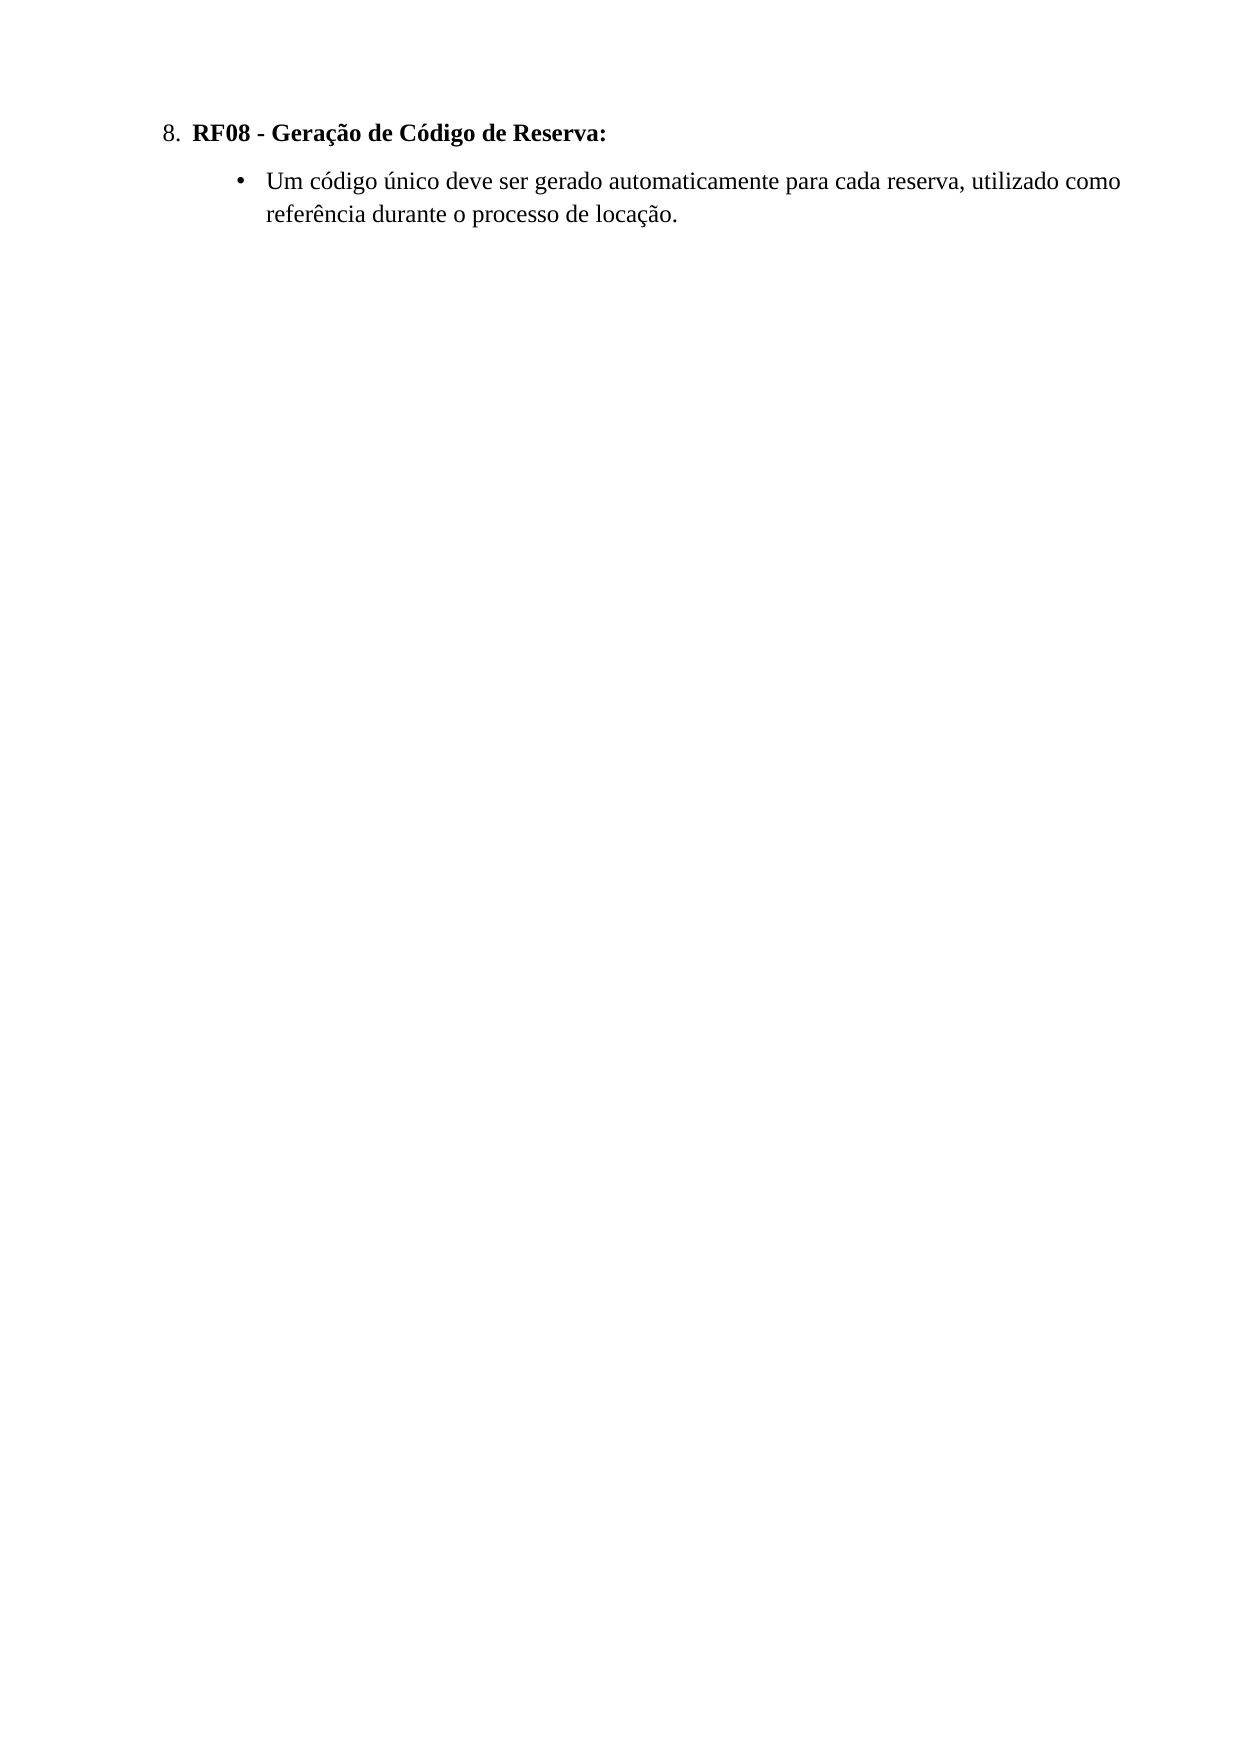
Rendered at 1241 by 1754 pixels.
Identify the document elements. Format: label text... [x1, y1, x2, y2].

list Um código único deve ser gerado automaticamente para cada reserva, utilizado como referência durante o processo de locação. [236, 166, 1122, 227]
list RF08 - Geração de Código de Reserva: [162, 118, 1122, 147]
